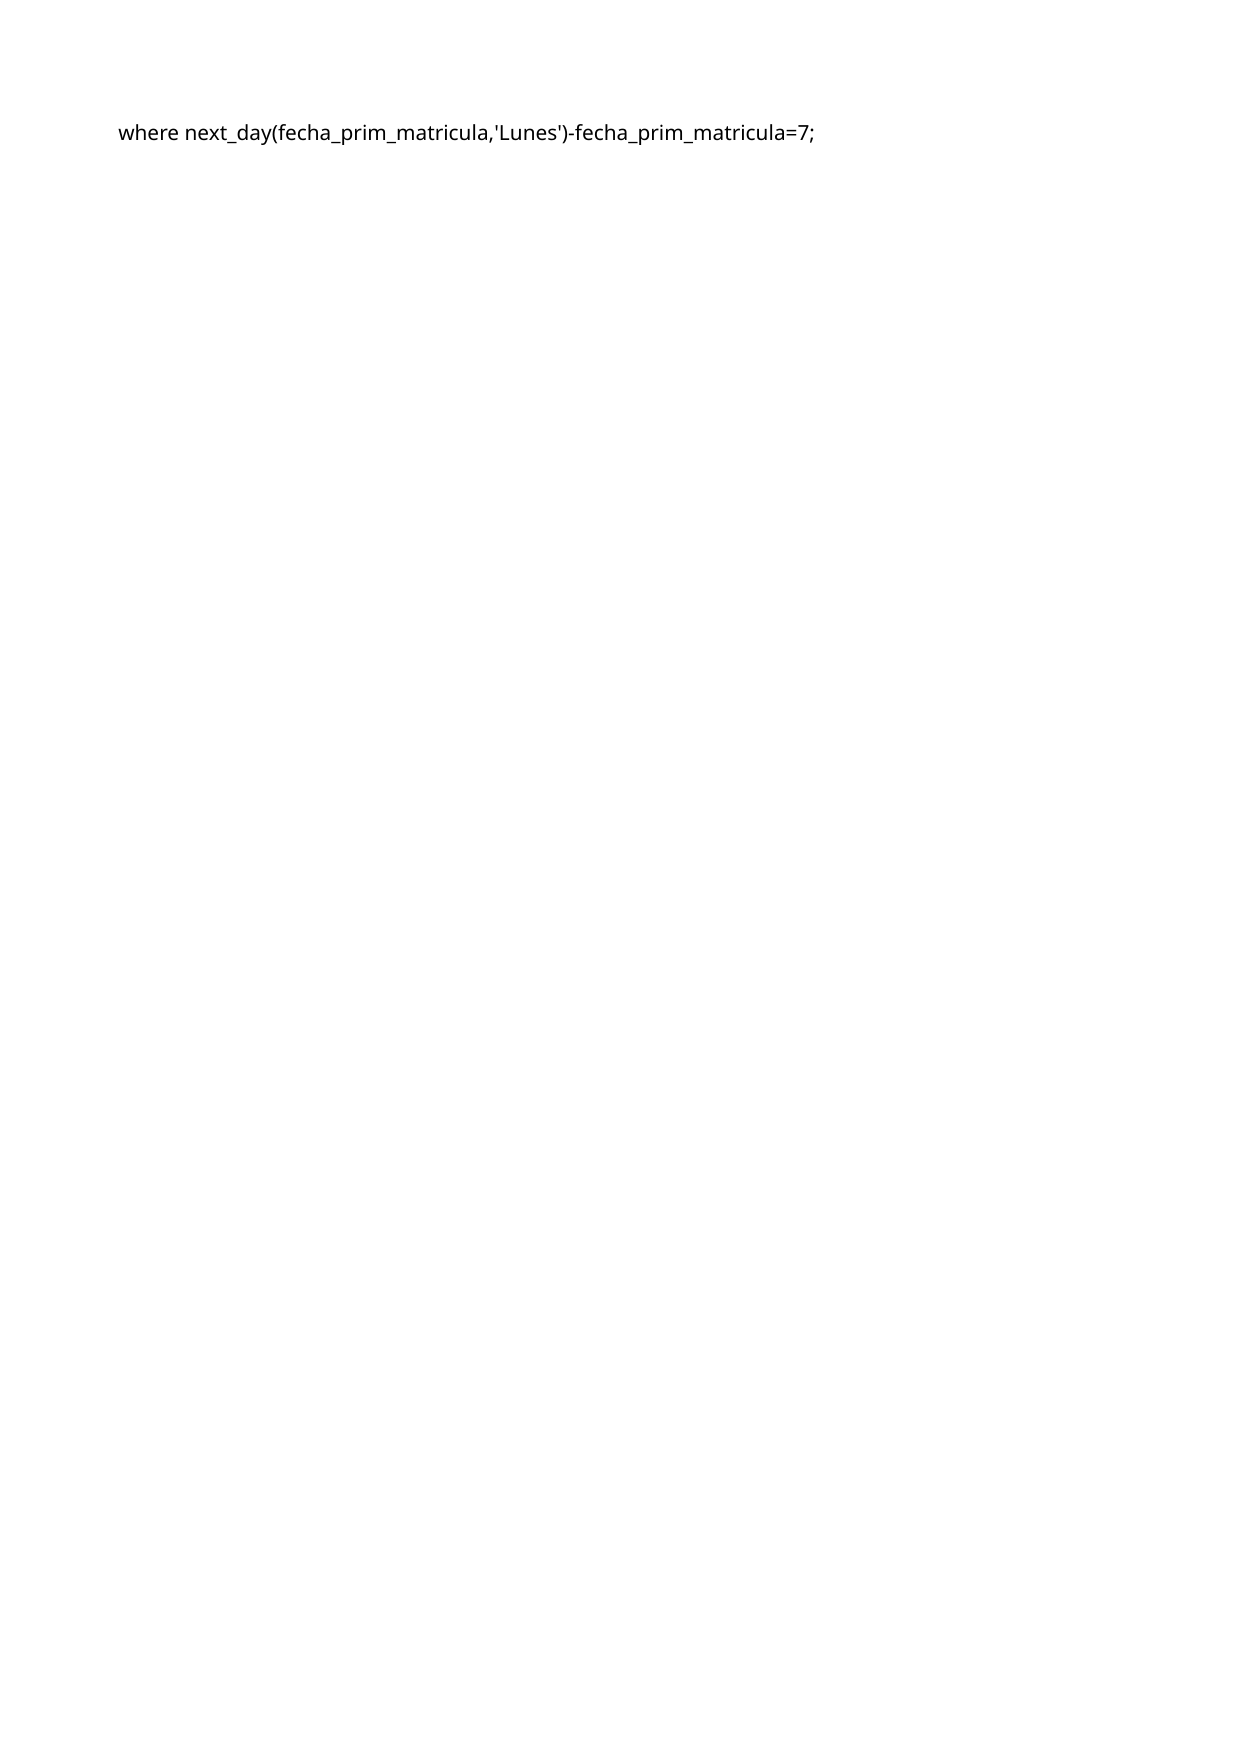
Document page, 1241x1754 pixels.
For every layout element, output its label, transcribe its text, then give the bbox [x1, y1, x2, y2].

text where next_day(fecha_prim_matricula,'Lunes')-fecha_prim_matricula=7; [118, 118, 1122, 147]
